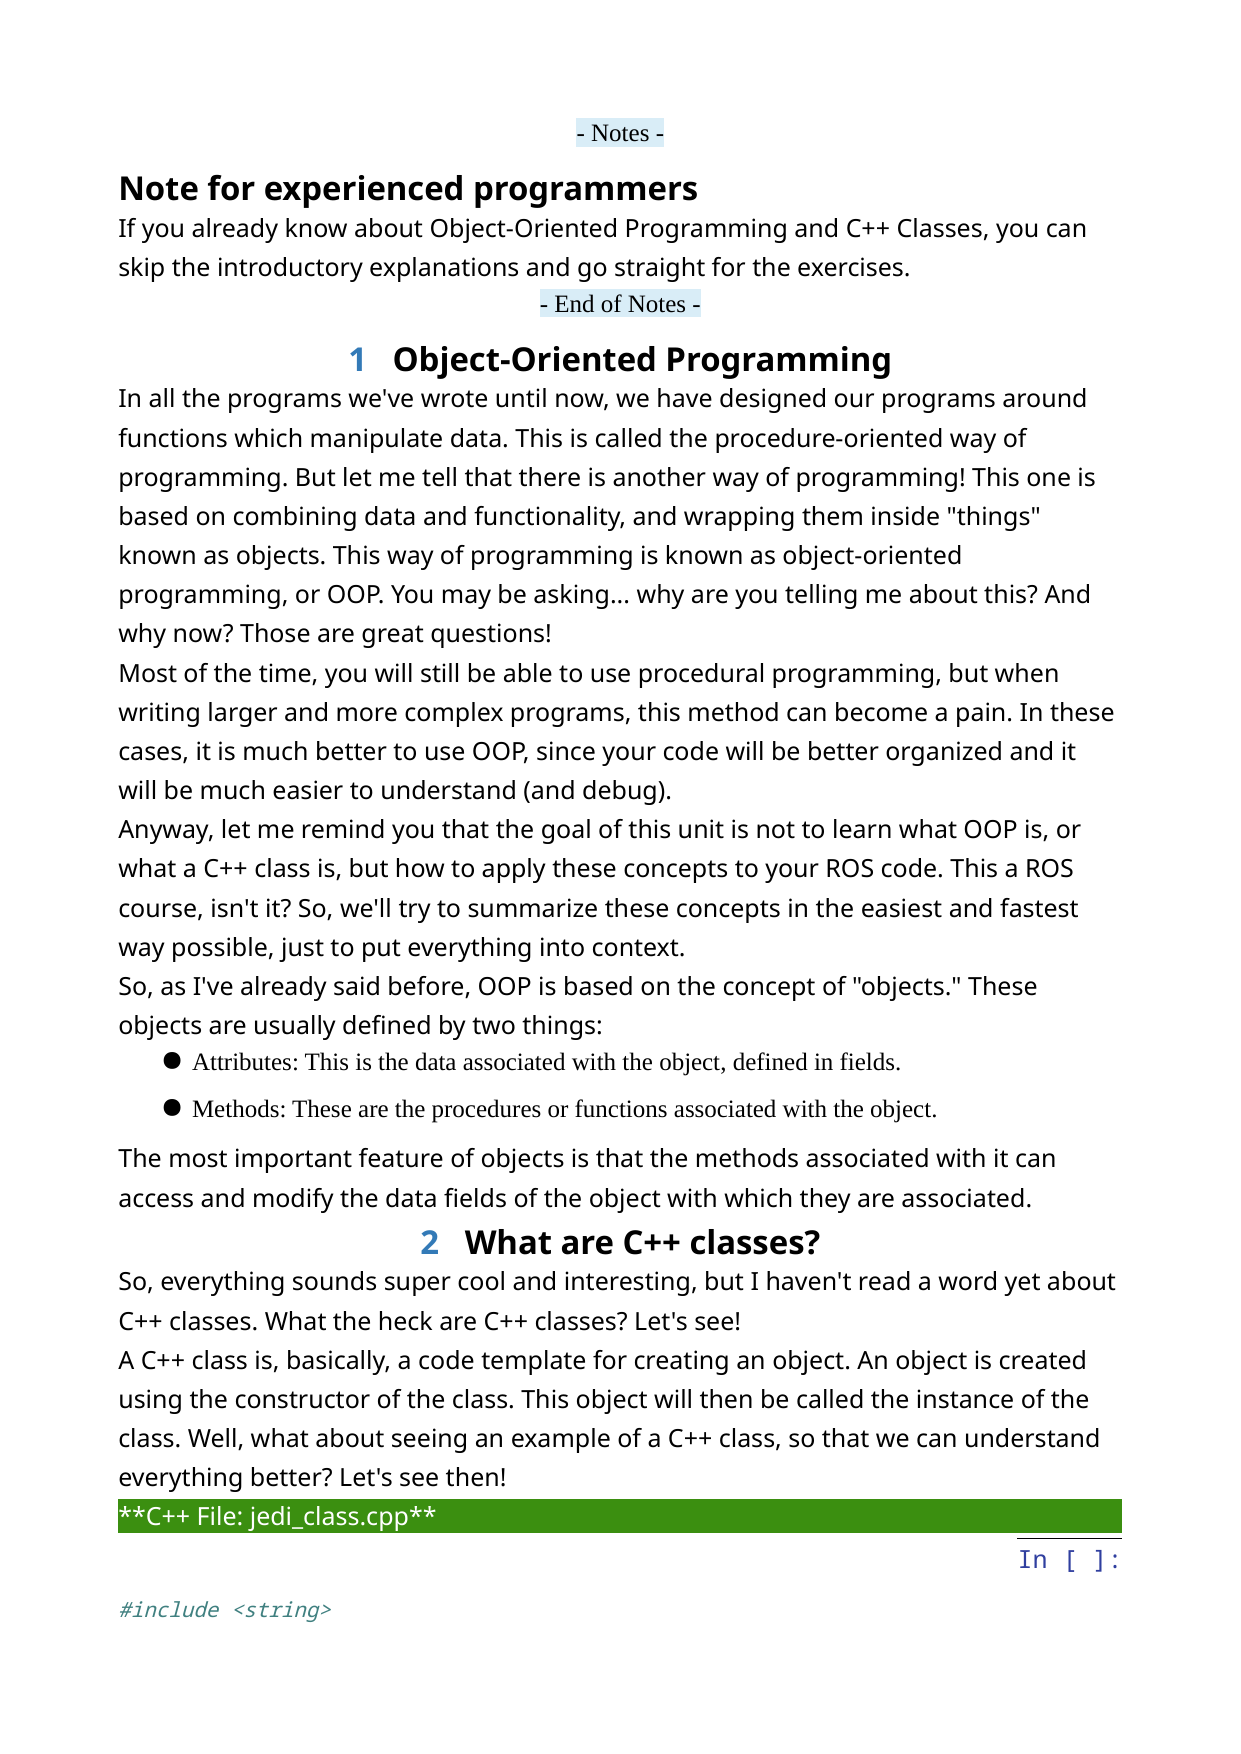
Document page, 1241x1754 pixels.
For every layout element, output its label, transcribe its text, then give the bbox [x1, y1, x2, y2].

text A C++ class is, basically, a code template for creating an object. An object is created using the constructor of the class. This object will then be called the instance of the class. Well, what about seeing an example of a C++ class, so that we can understand everything better? Let's see then! [118, 1342, 1122, 1494]
subtitle Note for experienced programmers [118, 166, 1122, 210]
text - Notes - [118, 118, 1122, 147]
subtitle 1 Object-Oriented Programming [118, 336, 1122, 381]
text Most of the time, you will still be able to use procedural programming, but when writing larger and more complex programs, this method can become a pain. In these cases, it is much better to use OOP, since your code will be better organized and it will be much easier to understand (and debug). [118, 655, 1122, 807]
text In [ ]: [118, 1538, 1122, 1575]
text In all the programs we've wrote until now, we have designed our programs around functions which manipulate data. This is called the procedure-oriented way of programming. But let me tell that there is another way of programming! This one is based on combining data and functionality, and wrapping them inside "things" known as objects. This way of programming is known as object-oriented programming, or OOP. You may be asking... why are you telling me about this? And why now? Those are great questions! [118, 381, 1122, 650]
text **C++ File: jedi_class.cpp** [118, 1499, 1122, 1533]
list Attributes: This is the data associated with the object, defined in fields. [162, 1047, 1122, 1076]
text So, everything sounds super cool and interesting, but I haven't read a word yet about C++ classes. What the heck are C++ classes? Let's see! [118, 1264, 1122, 1337]
list Methods: These are the procedures or functions associated with the object. [162, 1094, 1122, 1123]
text The most important feature of objects is that the methods associated with it can access and modify the data fields of the object with which they are associated. [118, 1141, 1122, 1214]
text So, as I've already said before, OOP is based on the concept of "objects." These objects are usually defined by two things: [118, 968, 1122, 1042]
text #include <string> [118, 1595, 1122, 1624]
subtitle 2 What are C++ classes? [118, 1219, 1122, 1264]
text - End of Notes - [118, 289, 1122, 317]
text If you already know about Object-Oriented Programming and C++ Classes, you can skip the introductory explanations and go straight for the exercises. [118, 210, 1122, 284]
text Anyway, let me remind you that the goal of this unit is not to learn what OOP is, or what a C++ class is, but how to apply these concepts to your ROS code. This a ROS course, isn't it? So, we'll try to summarize these concepts in the easiest and fastest way possible, just to put everything into context. [118, 812, 1122, 963]
